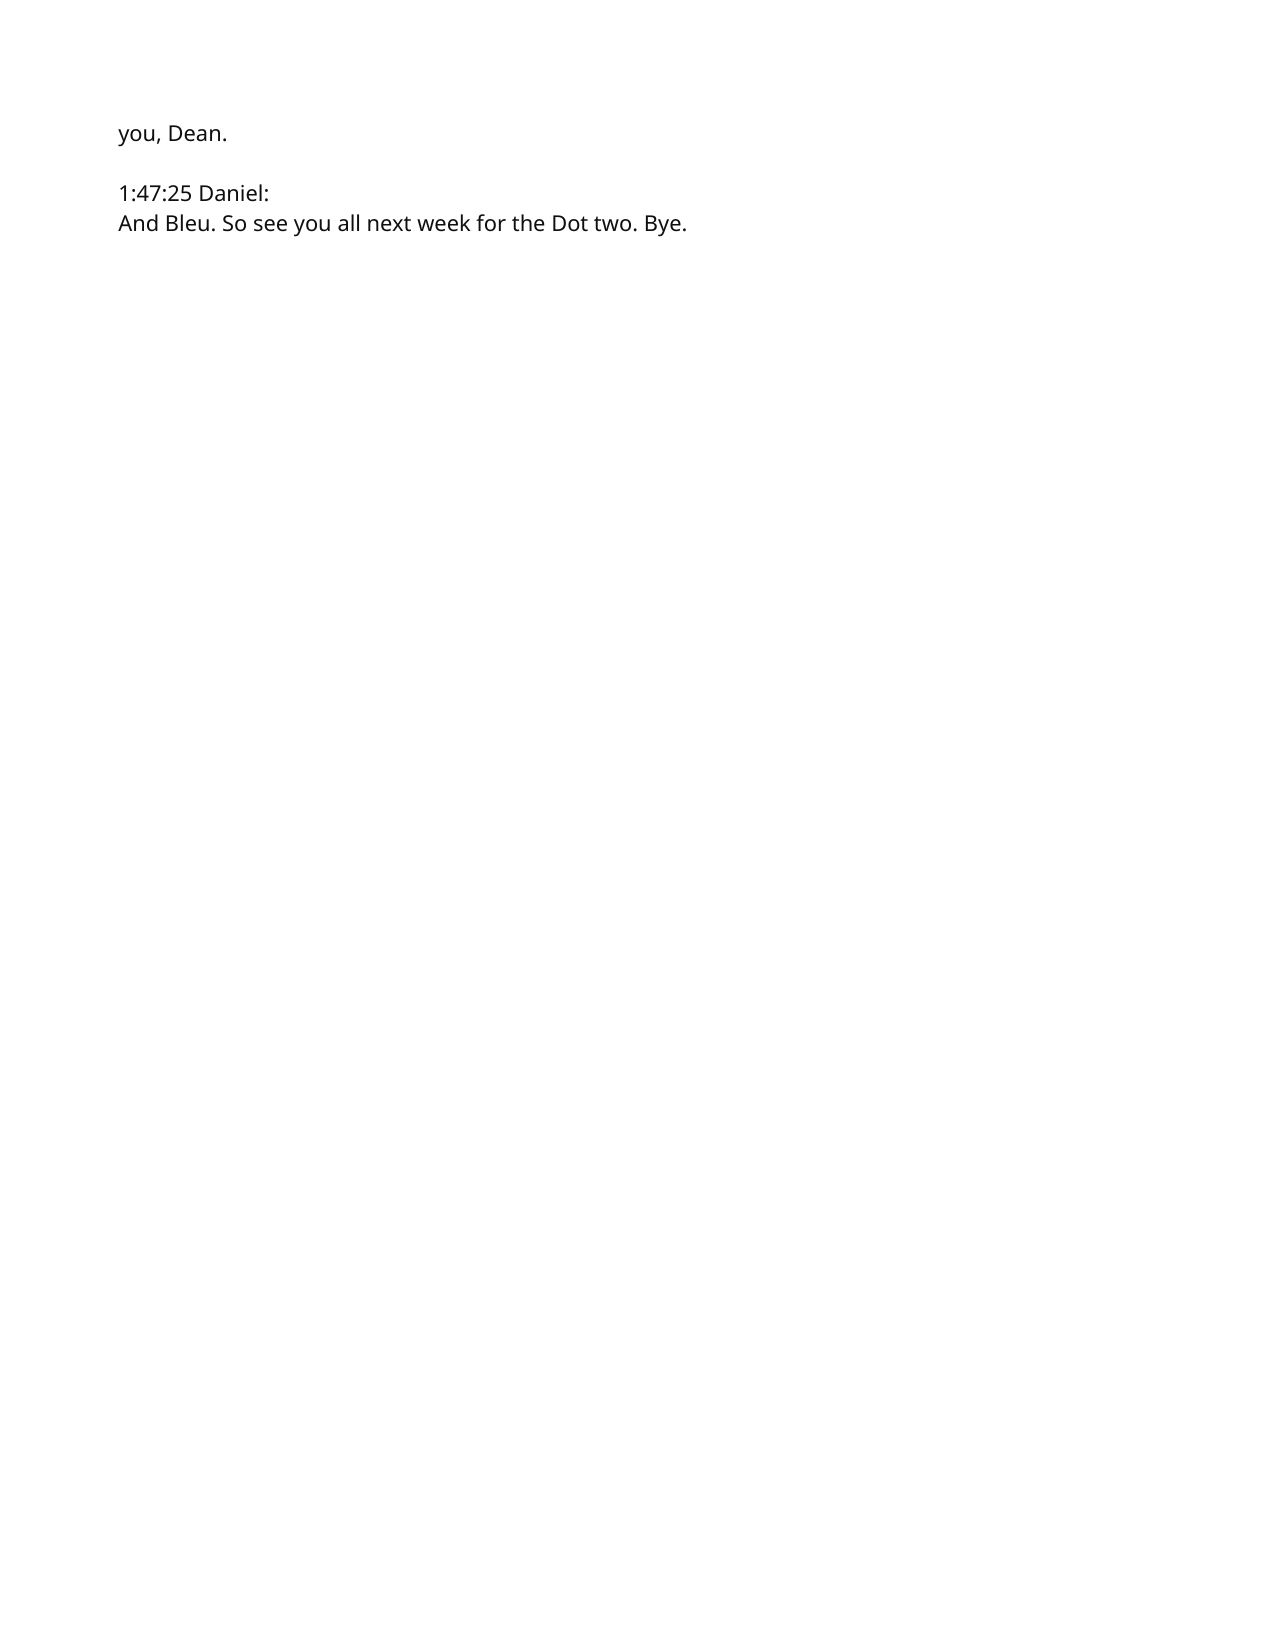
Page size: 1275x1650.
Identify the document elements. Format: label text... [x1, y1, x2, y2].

text you, Dean. 1:47:25 Daniel: And Bleu. So see you all next week for the Dot two. Bye. [118, 118, 1157, 267]
